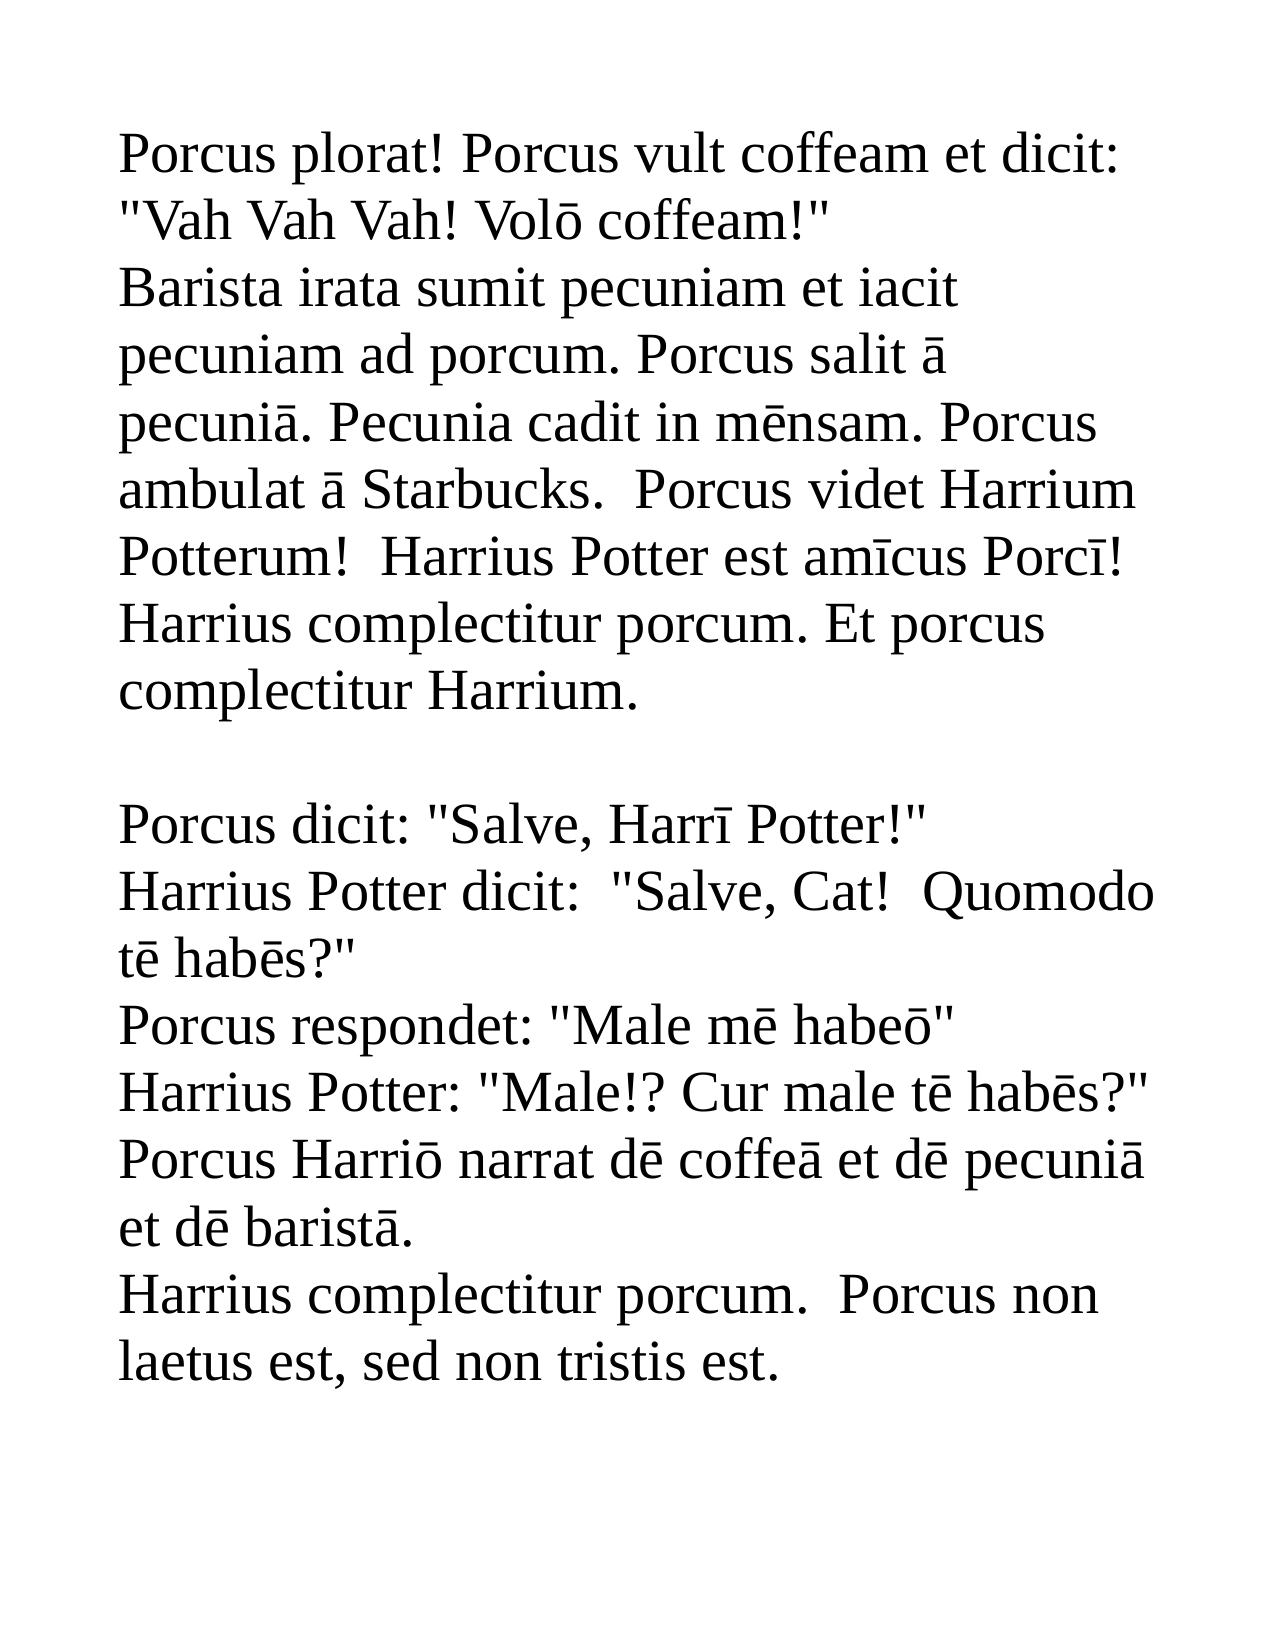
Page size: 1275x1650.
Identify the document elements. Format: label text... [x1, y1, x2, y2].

text Porcus Harriō narrat dē coffeā et dē pecuniā et dē baristā. [118, 1124, 1157, 1258]
text Barista irata sumit pecuniam et iacit pecuniam ad porcum. Porcus salit ā pecuniā. Pecunia cadit in mēnsam. Porcus ambulat ā Starbucks. Porcus videt Harrium Potterum! Harrius Potter est amīcus Porcī! Harrius complectitur porcum. Et porcus complectitur Harrium. [118, 252, 1157, 722]
text Harrius complectitur porcum. Porcus non laetus est, sed non tristis est. [118, 1258, 1157, 1393]
text Porcus respondet: "Male mē habeō" [118, 990, 1157, 1057]
text Harrius Potter: "Male!? Cur male tē habēs?" [118, 1057, 1157, 1124]
text Porcus dicit: "Salve, Harrī Potter!" [118, 789, 1157, 856]
text Porcus plorat! Porcus vult coffeam et dicit: "Vah Vah Vah! Volō coffeam!" [118, 118, 1157, 252]
text Harrius Potter dicit: "Salve, Cat! Quomodo tē habēs?" [118, 856, 1157, 990]
